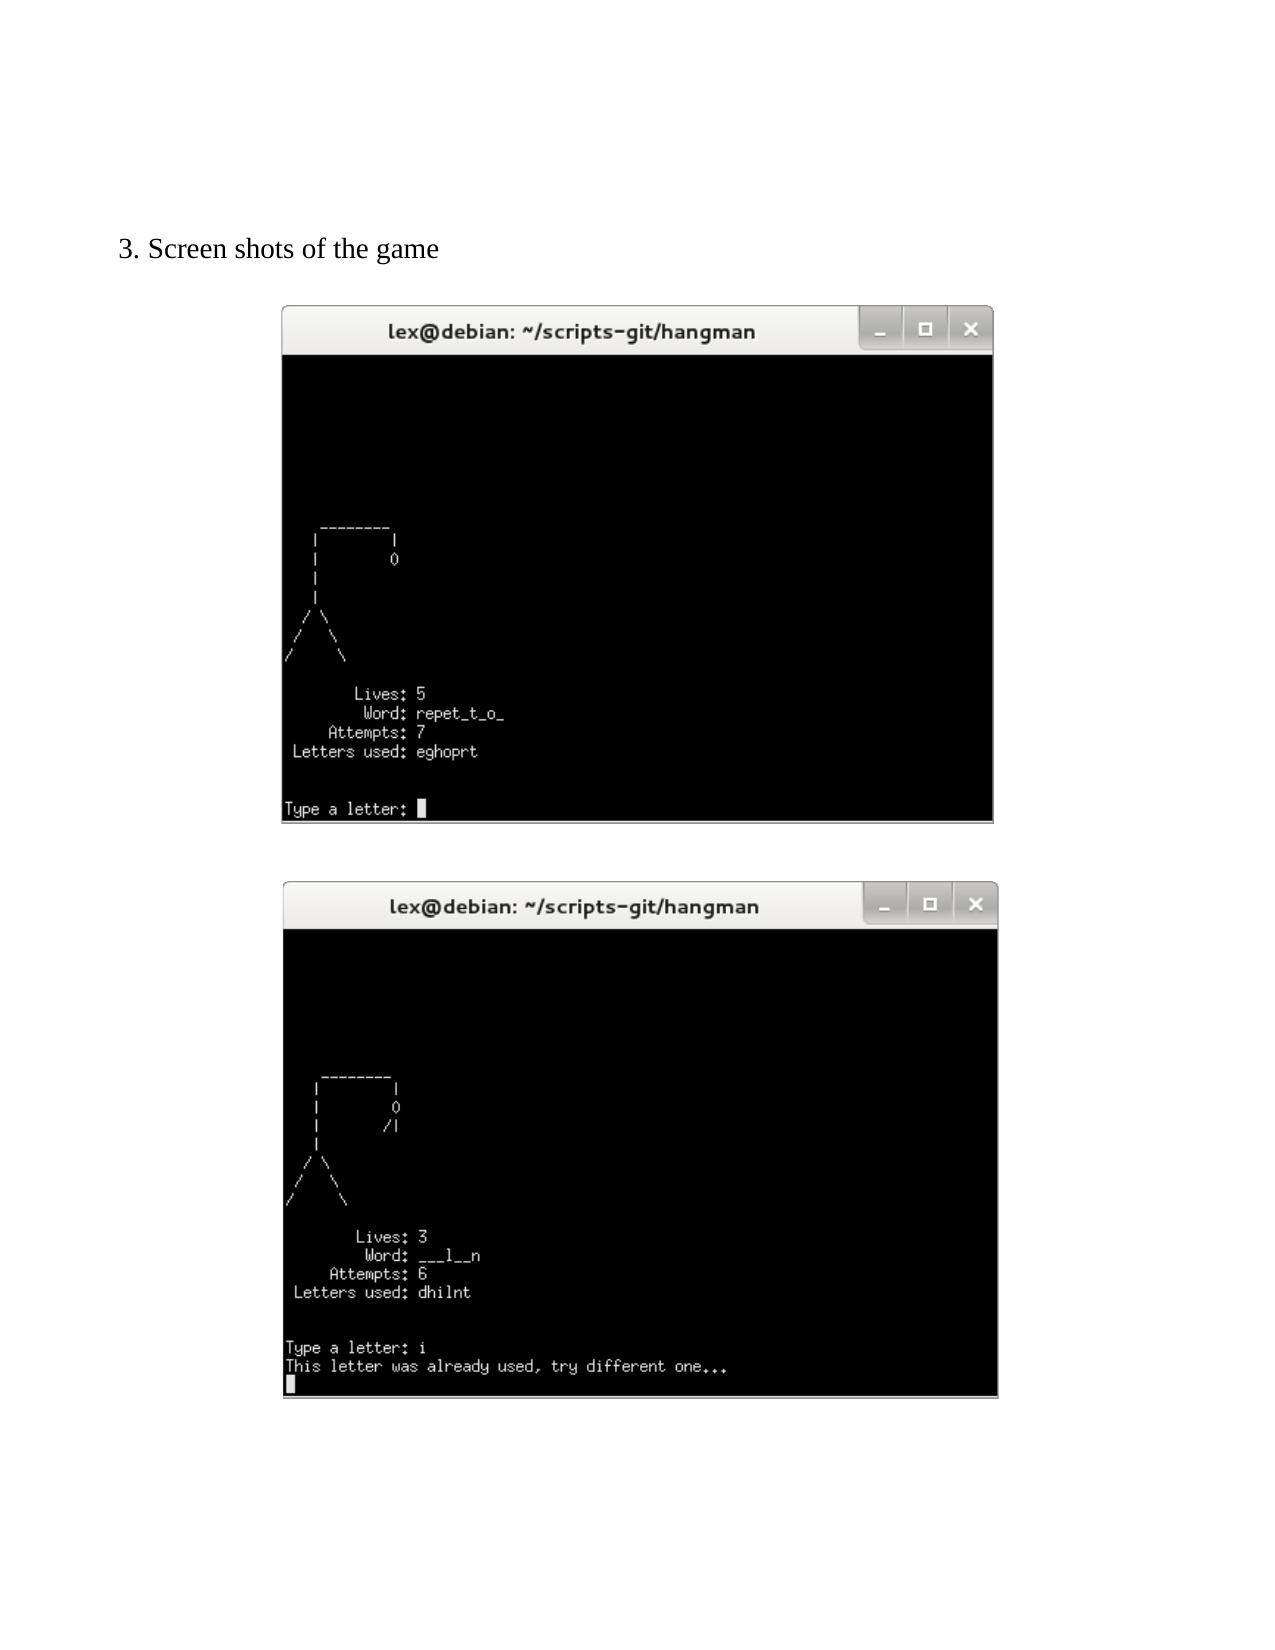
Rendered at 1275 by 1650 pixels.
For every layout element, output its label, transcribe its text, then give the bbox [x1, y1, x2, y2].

picture [282, 881, 999, 1399]
picture [281, 305, 994, 824]
list Screen shots of the game [118, 231, 1157, 265]
